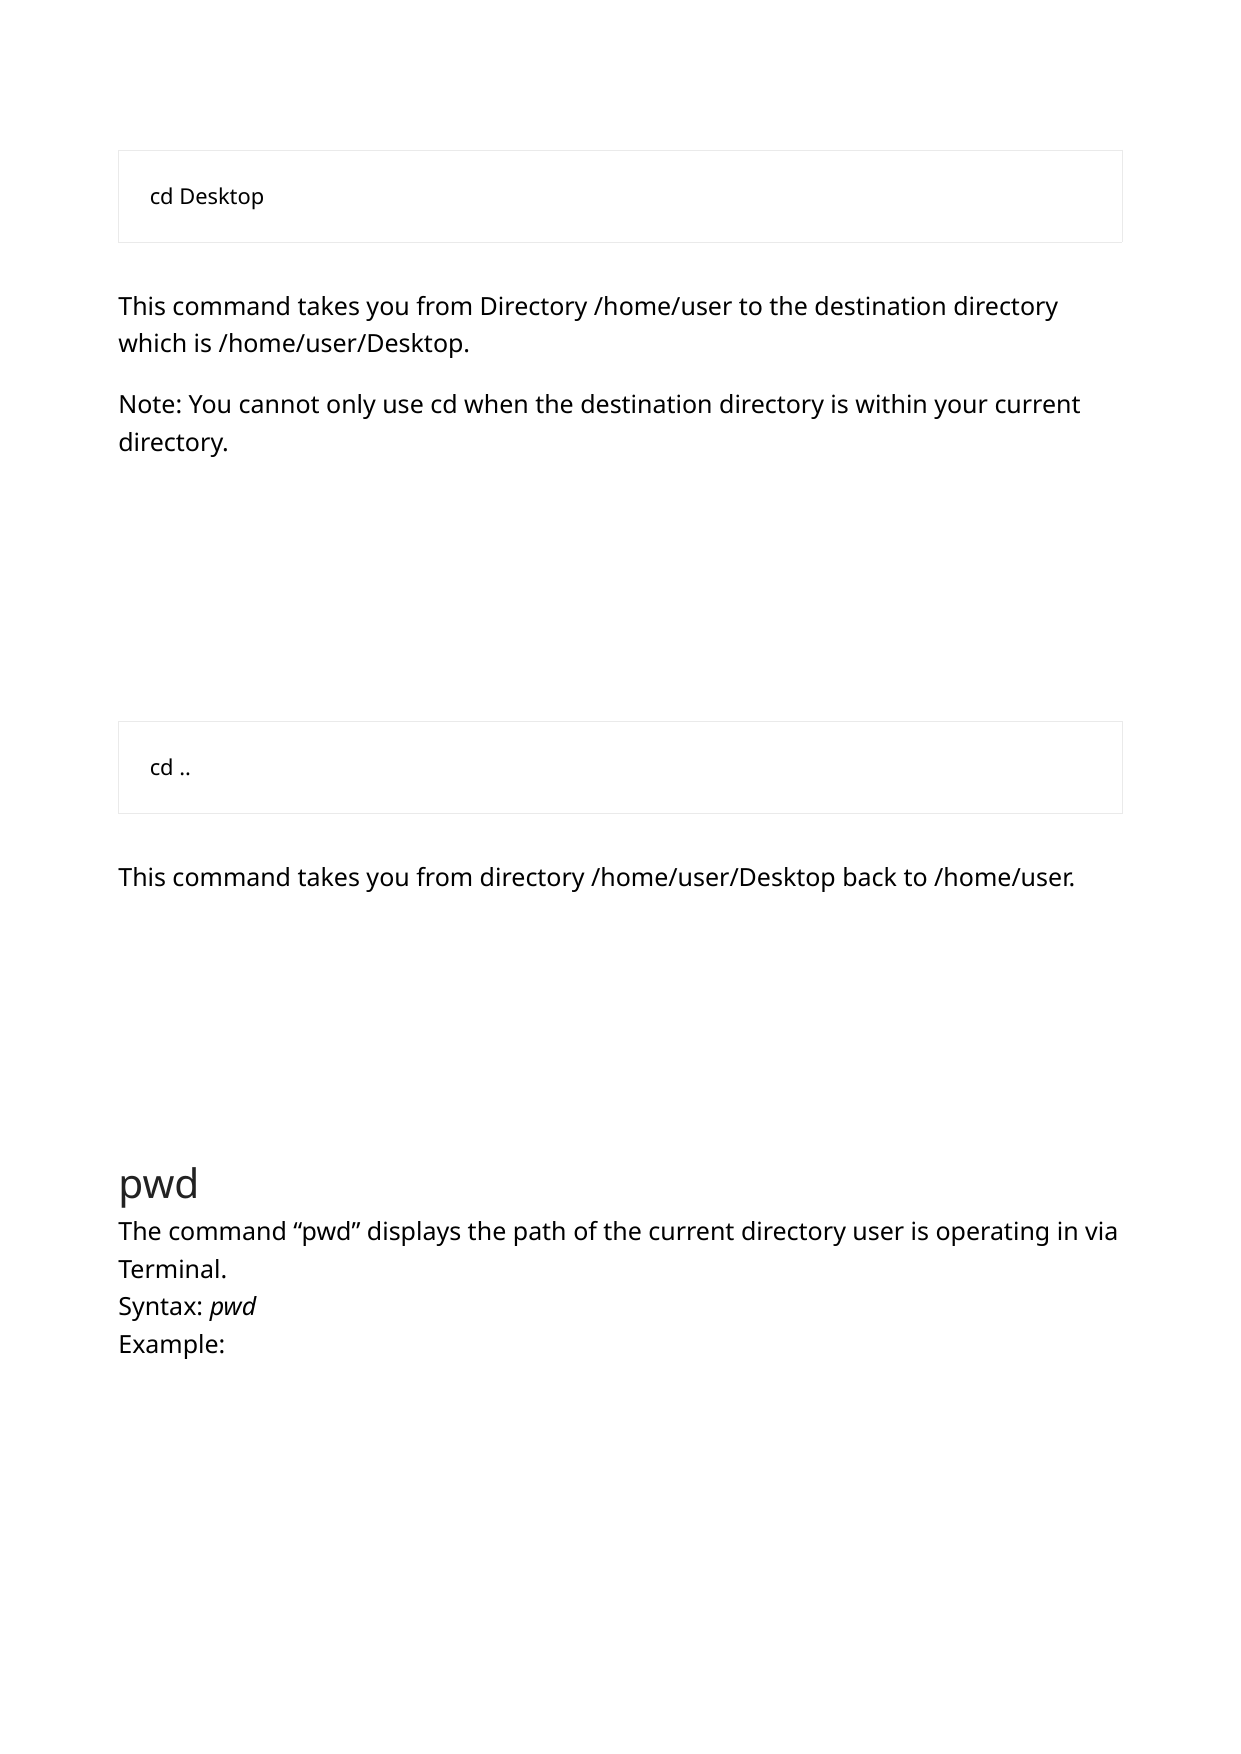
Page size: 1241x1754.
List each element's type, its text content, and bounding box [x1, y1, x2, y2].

text This command takes you from directory /home/user/Desktop back to /home/user. [118, 857, 1122, 894]
text cd Desktop [119, 151, 1122, 242]
text The command “pwd” displays the path of the current directory user is operating in via Terminal. Syntax: pwd Example: [118, 1210, 1122, 1560]
text Note: You cannot only use cd when the destination directory is within your current directory. [118, 383, 1122, 458]
subtitle pwd [118, 1155, 1122, 1210]
text cd .. [119, 722, 1122, 813]
text This command takes you from Directory /home/user to the destination directory which is /home/user/Desktop. [118, 285, 1122, 360]
